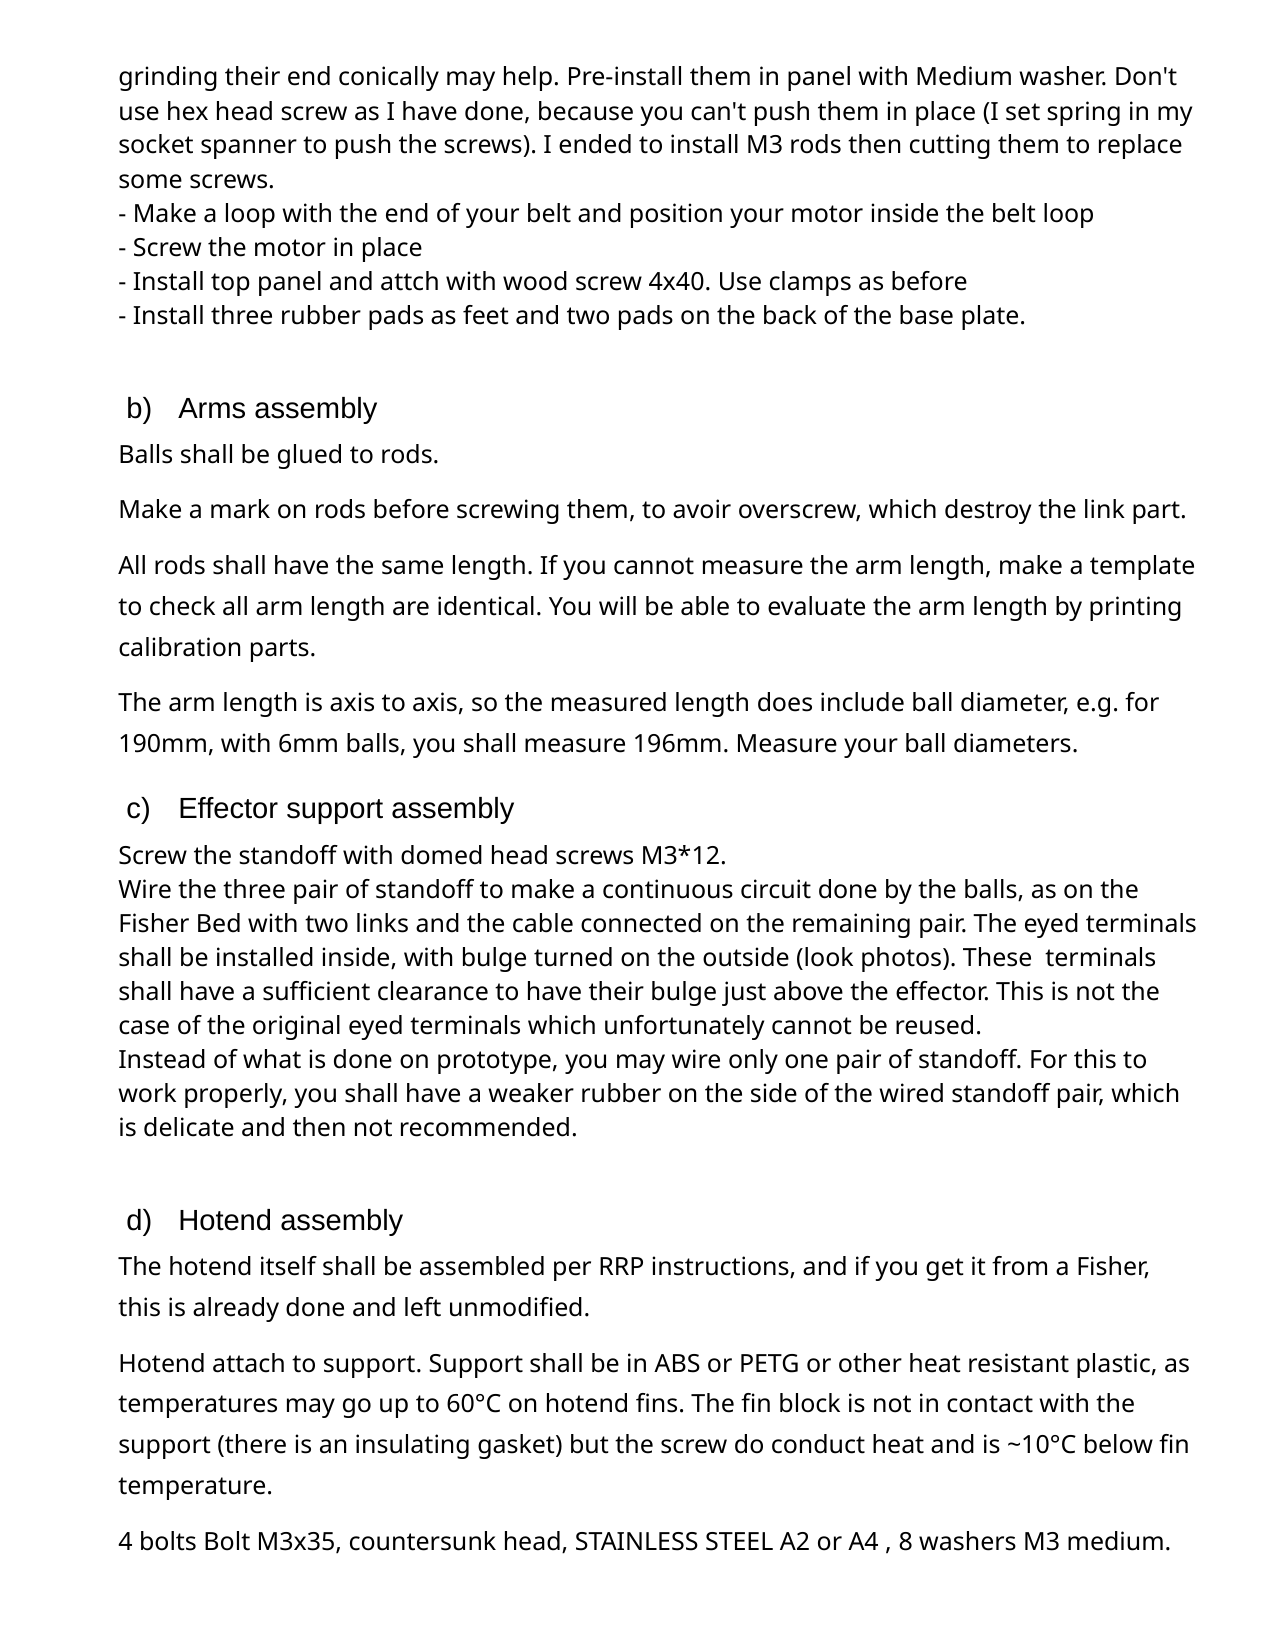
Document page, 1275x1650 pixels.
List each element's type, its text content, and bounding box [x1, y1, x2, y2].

text - Screw the motor in place [118, 229, 1198, 263]
subtitle Effector support assembly [118, 791, 1198, 825]
text 4 bolts Bolt M3x35, countersunk head, STAINLESS STEEL A2 or A4 , 8 washers M3 medium. [118, 1523, 1198, 1557]
text Make a mark on rods before screwing them, to avoir overscrew, which destroy the link part. [118, 492, 1198, 526]
text Instead of what is done on prototype, you may wire only one pair of standoff. For this to work properly, you shall have a weaker rubber on the side of the wired standoff pair, which is delicate and then not recommended. [118, 1042, 1198, 1144]
text - Install top panel and attch with wood screw 4x40. Use clamps as before [118, 263, 1198, 297]
text All rods shall have the same length. If you cannot measure the arm length, make a template to check all arm length are identical. You will be able to evaluate the arm length by printing calibration parts. [118, 547, 1198, 663]
text - Make a loop with the end of your belt and position your motor inside the belt loop [118, 195, 1198, 229]
text Balls shall be glued to rods. [118, 437, 1198, 471]
text Hotend attach to support. Support shall be in ABS or PETG or other heat resistant plastic, as temperatures may go up to 60°C on hotend fins. The fin block is not in contact with the support (there is an insulating gasket) but the screw do conduct heat and is ~10°C below fin temperature. [118, 1345, 1198, 1502]
subtitle Hotend assembly [118, 1203, 1198, 1236]
text Screw the standoff with domed head screws M3*12. [118, 837, 1198, 871]
text grinding their end conically may help. Pre-install them in panel with Medium washer. Don't use hex head screw as I have done, because you can't push them in place (I set spring in my socket spanner to push the screws). I ended to install M3 rods then cutting them to replace some screws. [118, 59, 1198, 195]
text The arm length is axis to axis, so the measured length does include ball diameter, e.g. for 190mm, with 6mm balls, you shall measure 196mm. Measure your ball diameters. [118, 684, 1198, 759]
text Wire the three pair of standoff to make a continuous circuit done by the balls, as on the Fisher Bed with two links and the cable connected on the remaining pair. The eyed terminals shall be installed inside, with bulge turned on the outside (look photos). These terminals shall have a sufficient clearance to have their bulge just above the effector. This is not the case of the original eyed terminals which unfortunately cannot be reused. [118, 871, 1198, 1042]
text The hotend itself shall be assembled per RRP instructions, and if you get it from a Fisher, this is already done and left unmodified. [118, 1249, 1198, 1324]
text - Install three rubber pads as feet and two pads on the back of the base plate. [118, 297, 1198, 332]
subtitle Arms assembly [118, 391, 1198, 424]
